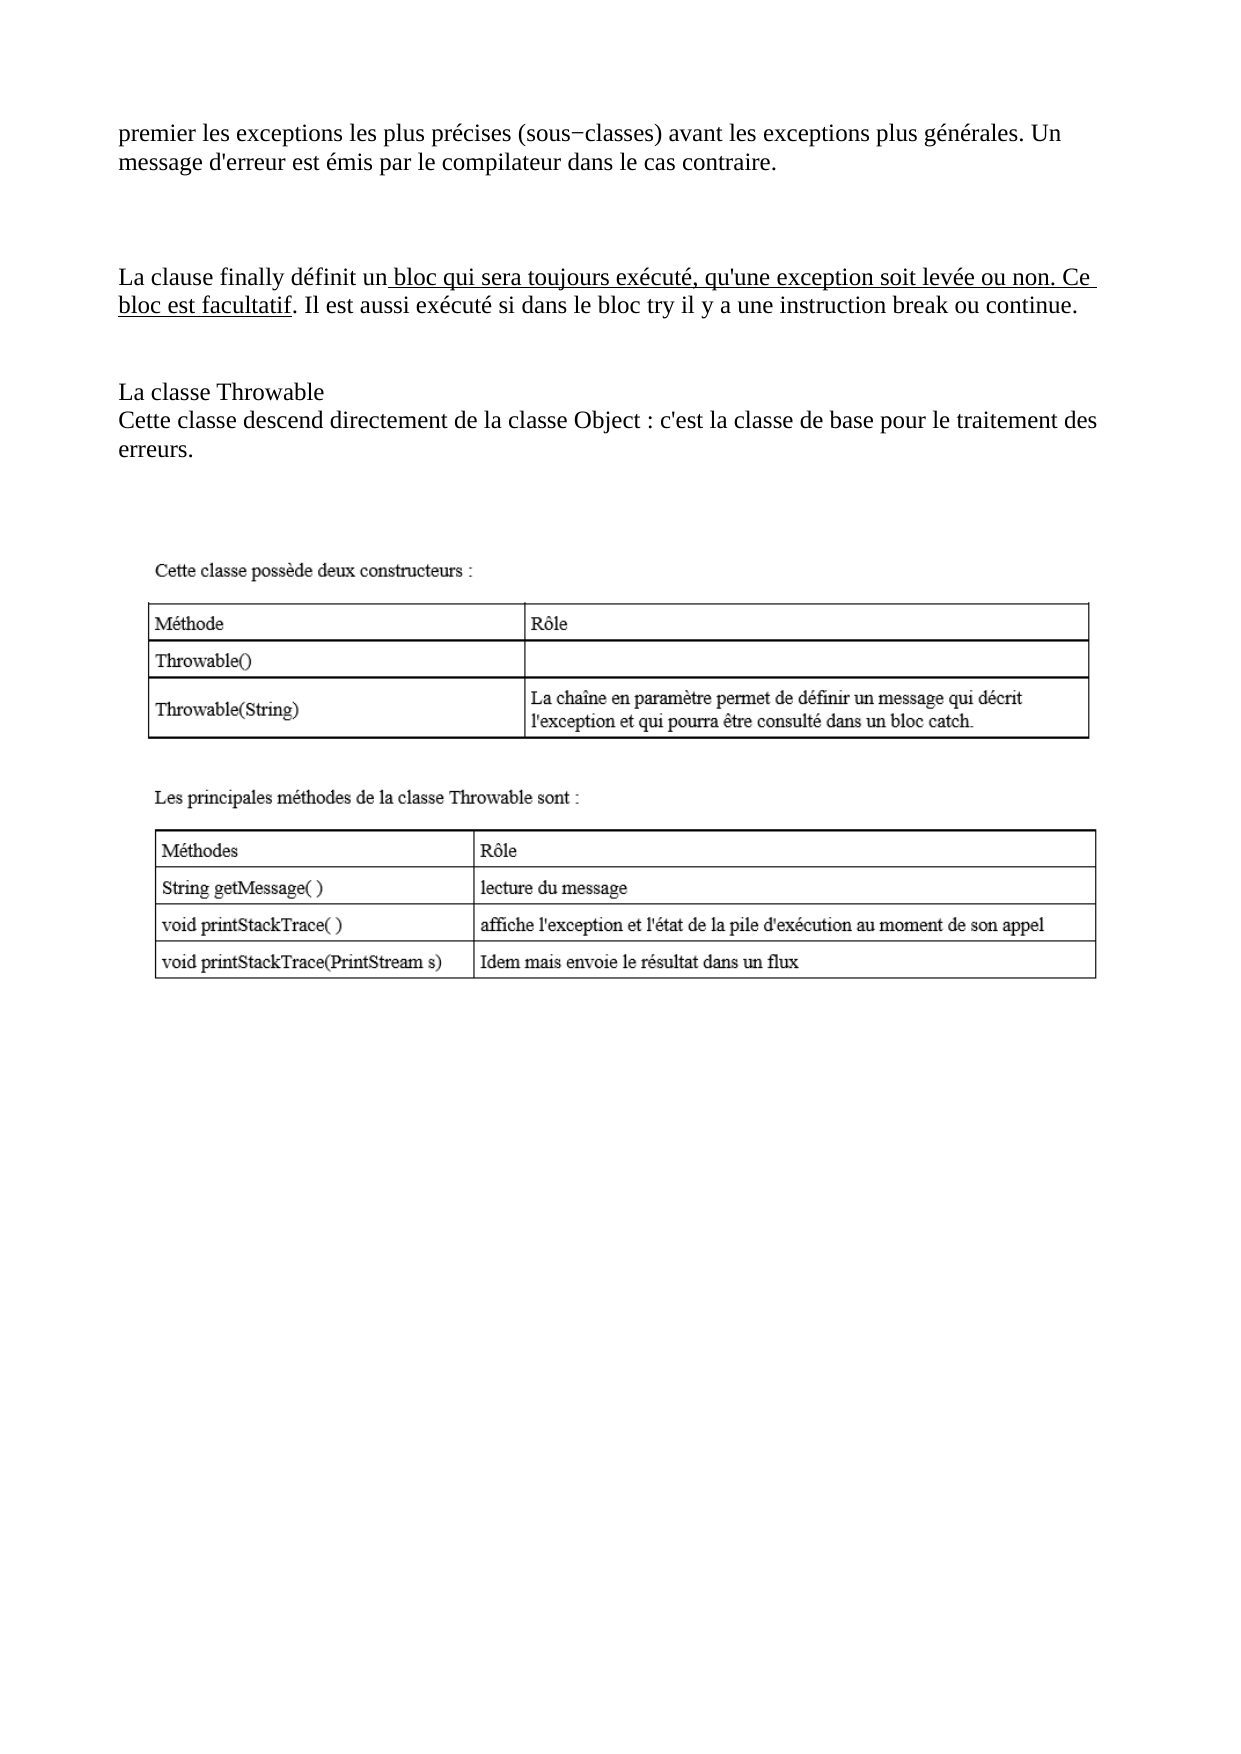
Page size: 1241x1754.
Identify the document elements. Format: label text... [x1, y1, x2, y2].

text Cette classe descend directement de la classe Object : c'est la classe de base pour le traitement des erreurs. [118, 406, 1122, 463]
text premier les exceptions les plus précises (sous−classes) avant les exceptions plus générales. Un message d'erreur est émis par le compilateur dans le cas contraire. [118, 118, 1122, 176]
text La clause finally définit un bloc qui sera toujours exécuté, qu'une exception soit levée ou non. Ce bloc est facultatif. Il est aussi exécuté si dans le bloc try il y a une instruction break ou continue. [118, 262, 1122, 319]
text La classe Throwable [118, 377, 1122, 406]
picture [118, 549, 1123, 996]
